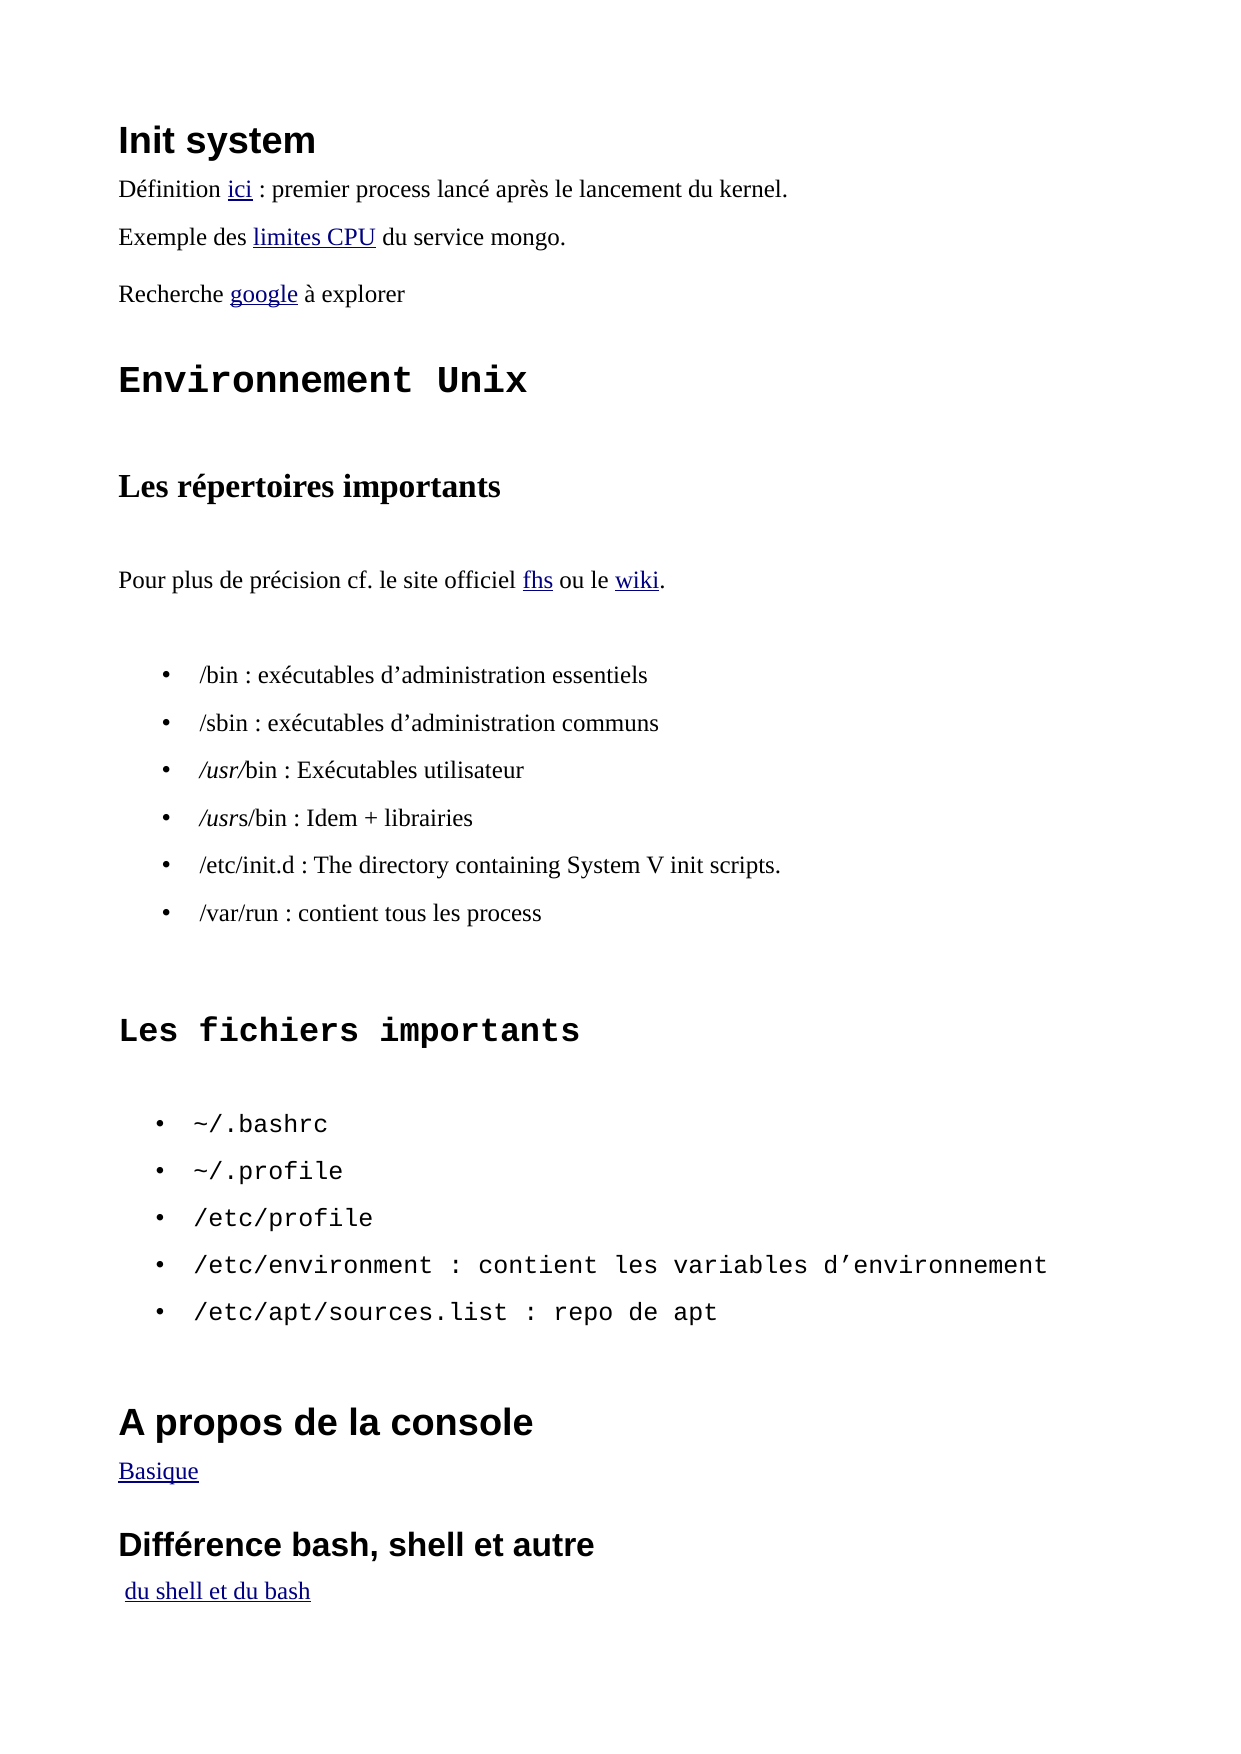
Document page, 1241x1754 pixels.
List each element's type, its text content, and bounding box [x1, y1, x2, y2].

text Basique [118, 1456, 1122, 1485]
list /usr/bin : Exécutables utilisateur [162, 755, 1122, 784]
text Pour plus de précision cf. le site officiel fhs ou le wiki. [118, 565, 1122, 593]
list /sbin : exécutables d’administration communs [162, 708, 1122, 736]
subtitle Différence bash, shell et autre [118, 1525, 1122, 1563]
list /etc/init.d : The directory containing System V init scripts. [162, 850, 1122, 879]
subtitle Init system [118, 118, 1122, 162]
list /bin : exécutables d’administration essentiels [162, 660, 1122, 689]
subtitle Les répertoires importants [118, 466, 1122, 505]
text Définition ici : premier process lancé après le lancement du kernel. [118, 174, 1122, 203]
list /etc/environment : contient les variables d’environnement [156, 1253, 1122, 1281]
text Exemple des limites CPU du service mongo. [118, 222, 1122, 251]
text Recherche google à explorer [118, 279, 1122, 308]
list /var/run : contient tous les process [162, 898, 1122, 927]
list /usrs/bin : Idem + librairies [162, 803, 1122, 832]
list ~/.profile [156, 1158, 1122, 1187]
subtitle Environnement Unix [118, 361, 1122, 404]
subtitle A propos de la console [118, 1400, 1122, 1444]
text du shell et du bash [118, 1576, 1122, 1604]
list /etc/profile [156, 1206, 1122, 1234]
list /etc/apt/sources.list : repo de apt [156, 1300, 1122, 1328]
subtitle Les fichiers importants [118, 1014, 1122, 1052]
list ~/.bashrc [156, 1111, 1122, 1140]
